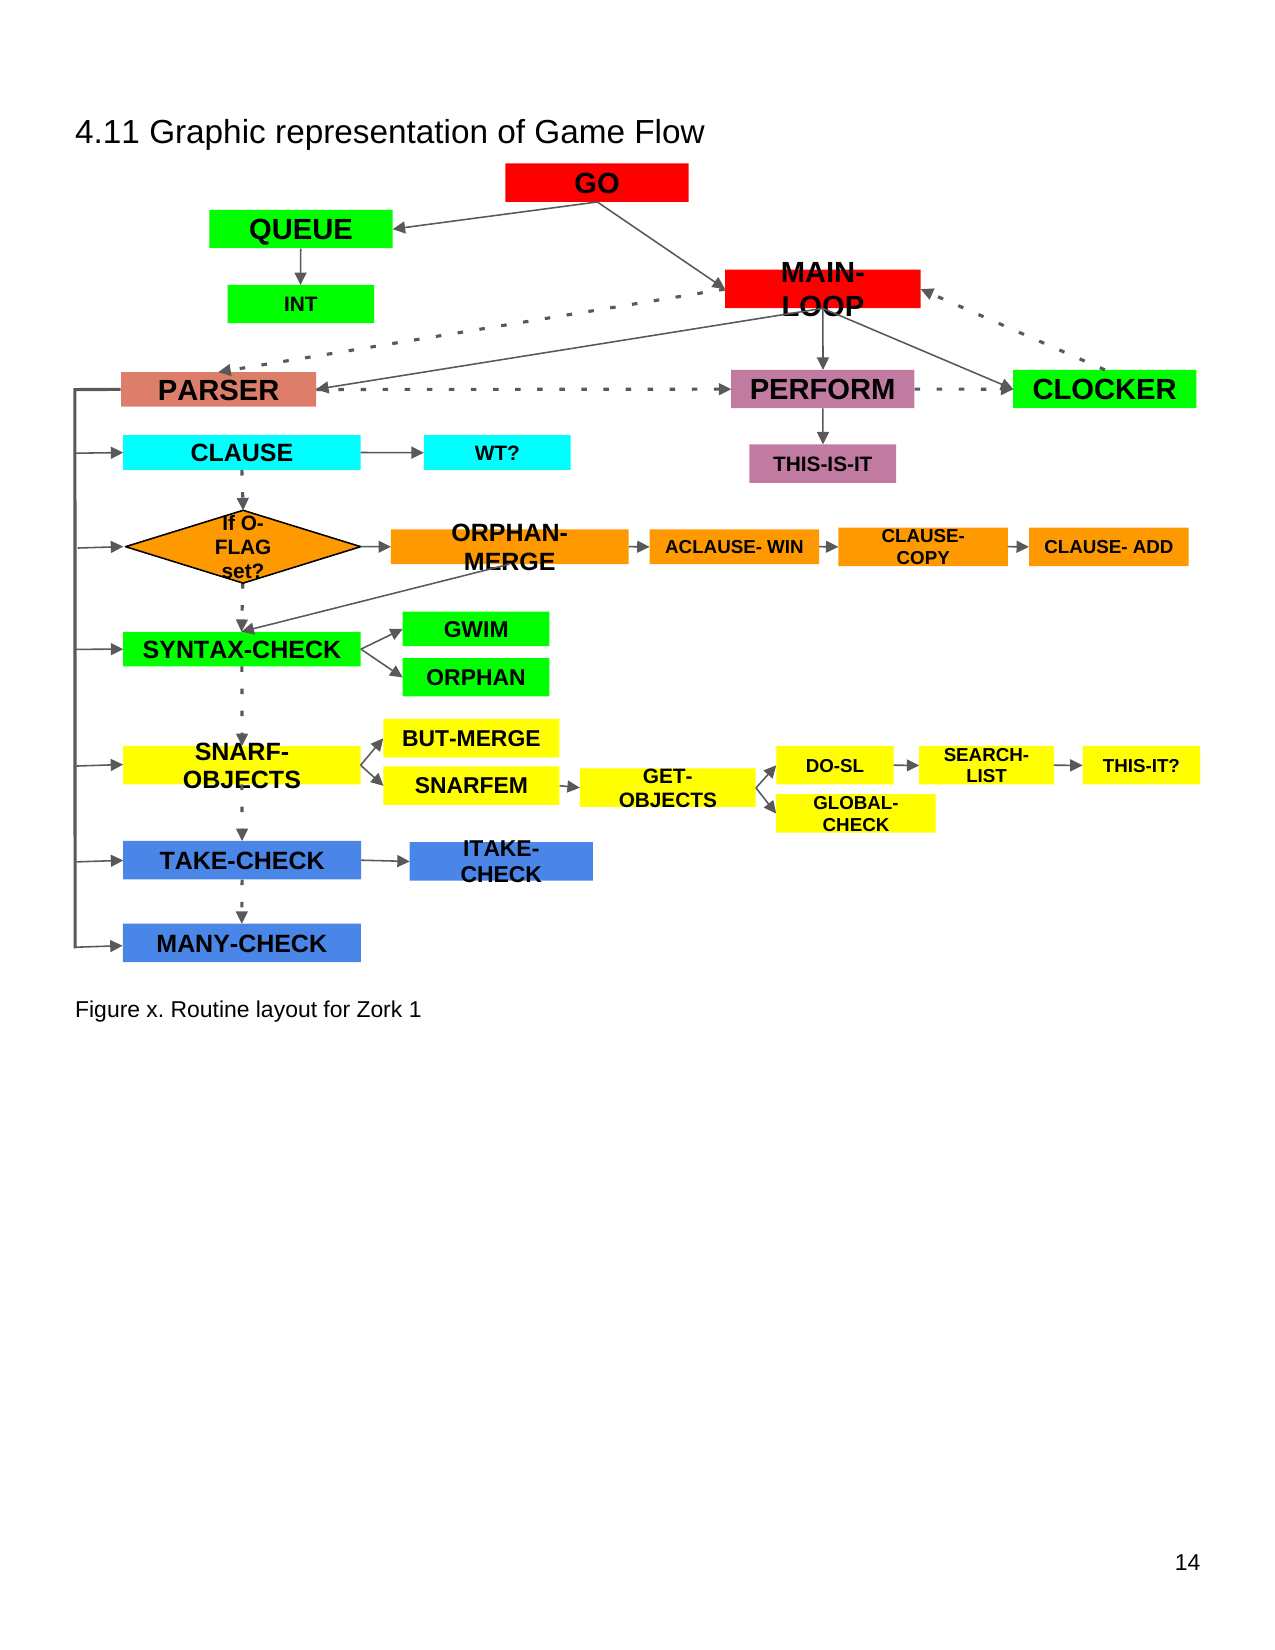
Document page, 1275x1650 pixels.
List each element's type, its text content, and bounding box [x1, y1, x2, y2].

text Figure x. Routine layout for Zork 1 [75, 996, 1200, 1023]
subtitle 4.11 Graphic representation of Game Flow [75, 112, 1200, 151]
